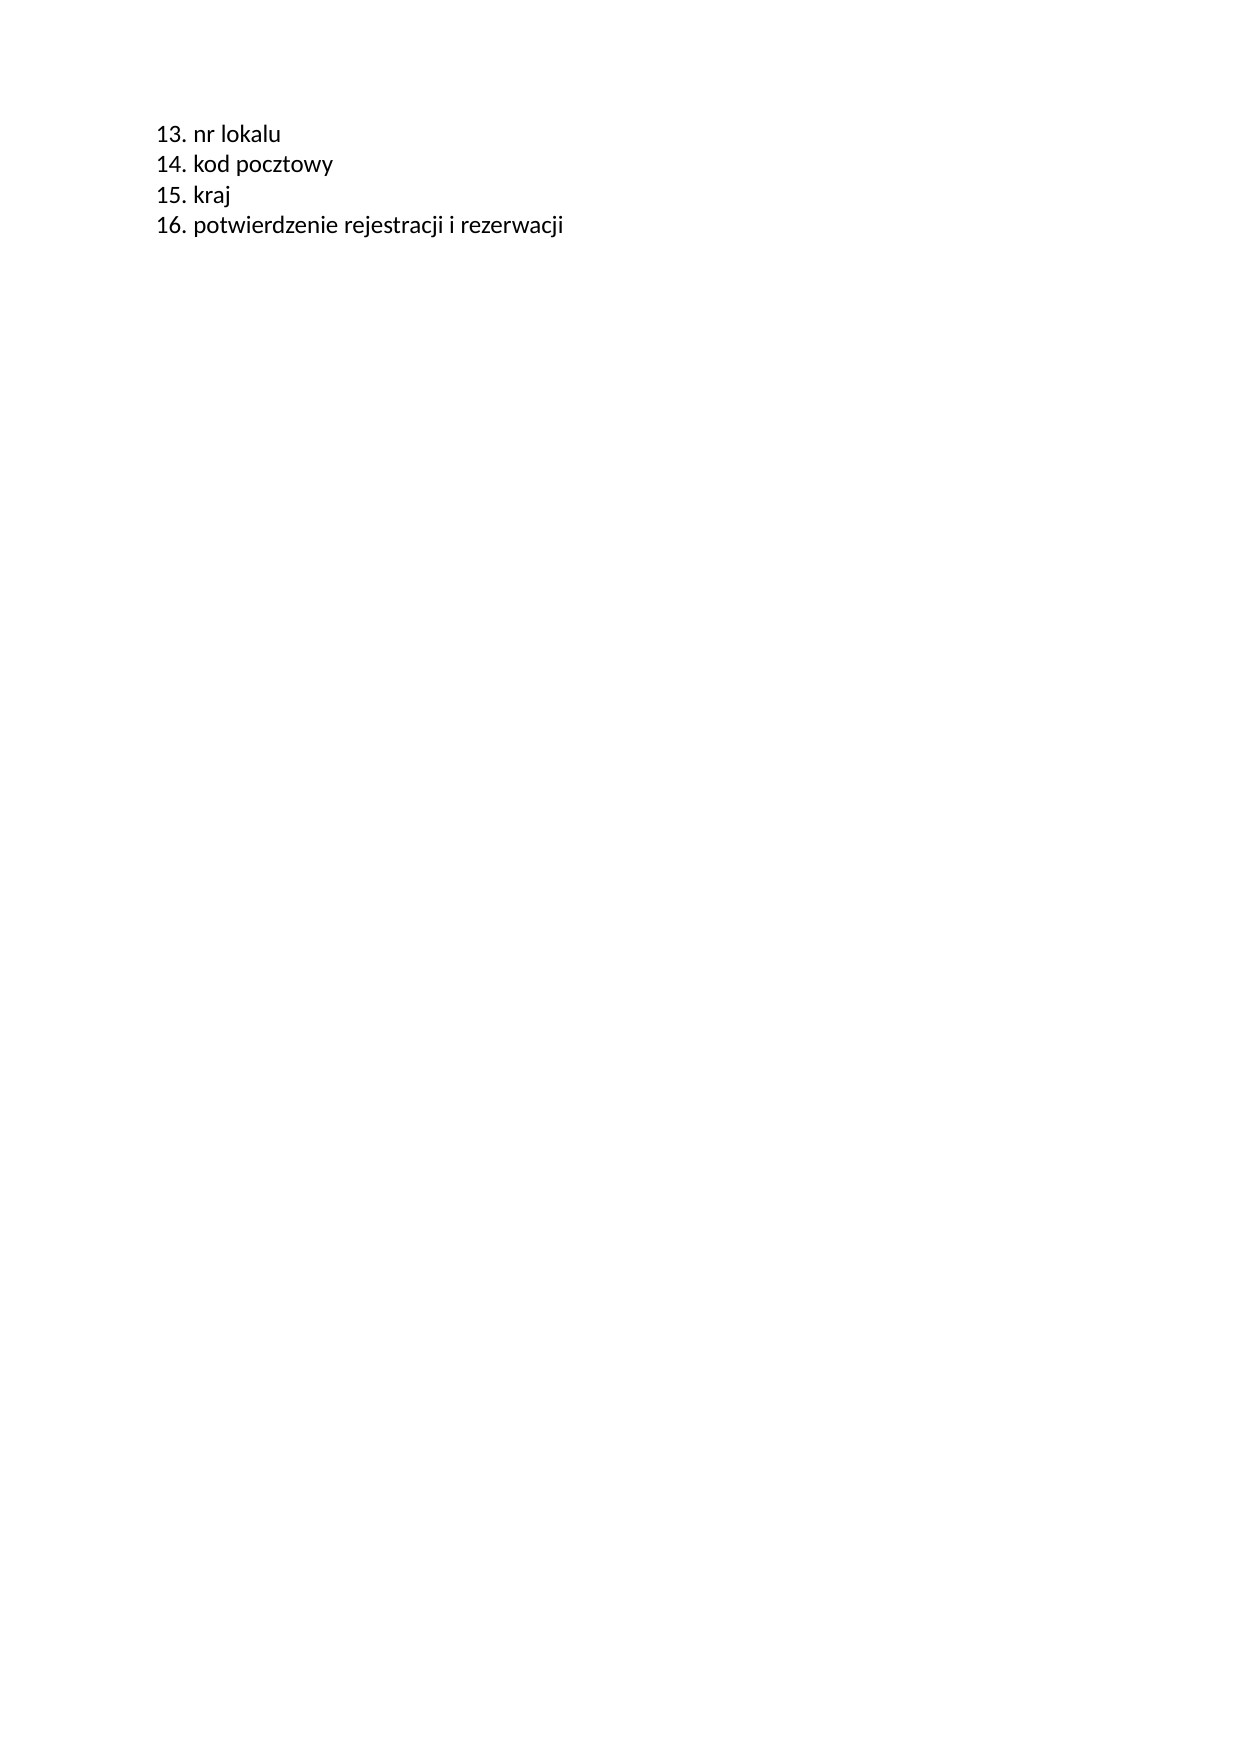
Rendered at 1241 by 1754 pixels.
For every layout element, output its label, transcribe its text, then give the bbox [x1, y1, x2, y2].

list potwierdzenie rejestracji i rezerwacji [156, 210, 1122, 240]
list nr lokalu [156, 118, 1122, 149]
list kraj [156, 179, 1122, 210]
list kod pocztowy [156, 149, 1122, 179]
